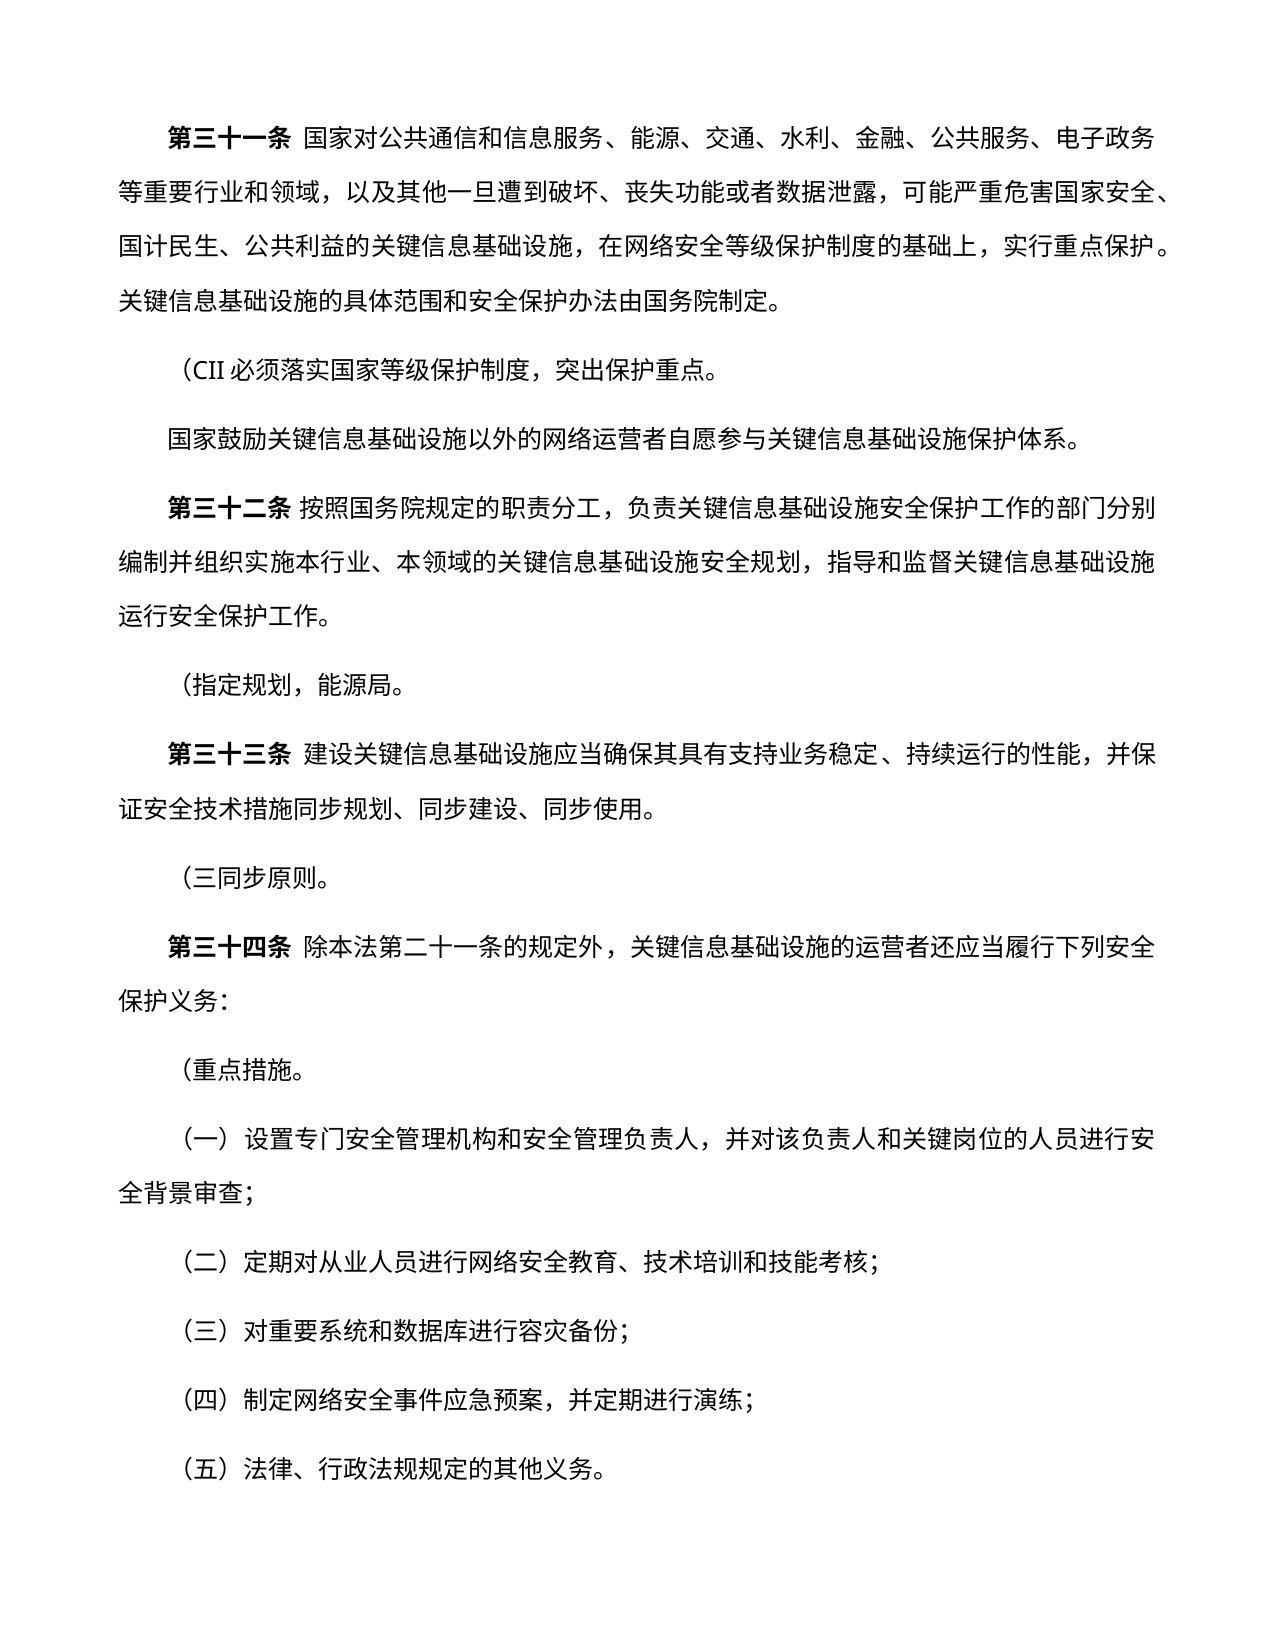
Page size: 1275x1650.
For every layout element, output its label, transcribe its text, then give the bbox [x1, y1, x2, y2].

text （指定规划，能源局。 [118, 666, 1157, 702]
text 第三十四条 除本法第二十一条的规定外，关键信息基础设施的运营者还应当履行下列安全保护义务： [118, 927, 1157, 1018]
text （重点措施。 [118, 1050, 1157, 1087]
text （五）法律、行政法规规定的其他义务。 [118, 1449, 1157, 1486]
text （CII必须落实国家等级保护制度，突出保护重点。 [118, 350, 1157, 386]
text 第三十三条 建设关键信息基础设施应当确保其具有支持业务稳定、持续运行的性能，并保证安全技术措施同步规划、同步建设、同步使用。 [118, 735, 1157, 825]
text 国家鼓励关键信息基础设施以外的网络运营者自愿参与关键信息基础设施保护体系。 [118, 419, 1157, 455]
text （三）对重要系统和数据库进行容灾备份； [118, 1312, 1157, 1348]
text 第三十一条 国家对公共通信和信息服务、能源、交通、水利、金融、公共服务、电子政务等重要行业和领域，以及其他一旦遭到破坏、丧失功能或者数据泄露，可能严重危害国家安全、国计民生、公共利益的关键信息基础设施，在网络安全等级保护制度的基础上，实行重点保护。关键信息基础设施的具体范围和安全保护办法由国务院制定。 [118, 118, 1157, 317]
text （二）定期对从业人员进行网络安全教育、技术培训和技能考核； [118, 1243, 1157, 1279]
text （三同步原则。 [118, 858, 1157, 894]
text （一）设置专门安全管理机构和安全管理负责人，并对该负责人和关键岗位的人员进行安全背景审查； [118, 1119, 1157, 1210]
text （四）制定网络安全事件应急预案，并定期进行演练； [118, 1381, 1157, 1417]
text 第三十二条 按照国务院规定的职责分工，负责关键信息基础设施安全保护工作的部门分别编制并组织实施本行业、本领域的关键信息基础设施安全规划，指导和监督关键信息基础设施运行安全保护工作。 [118, 488, 1157, 633]
